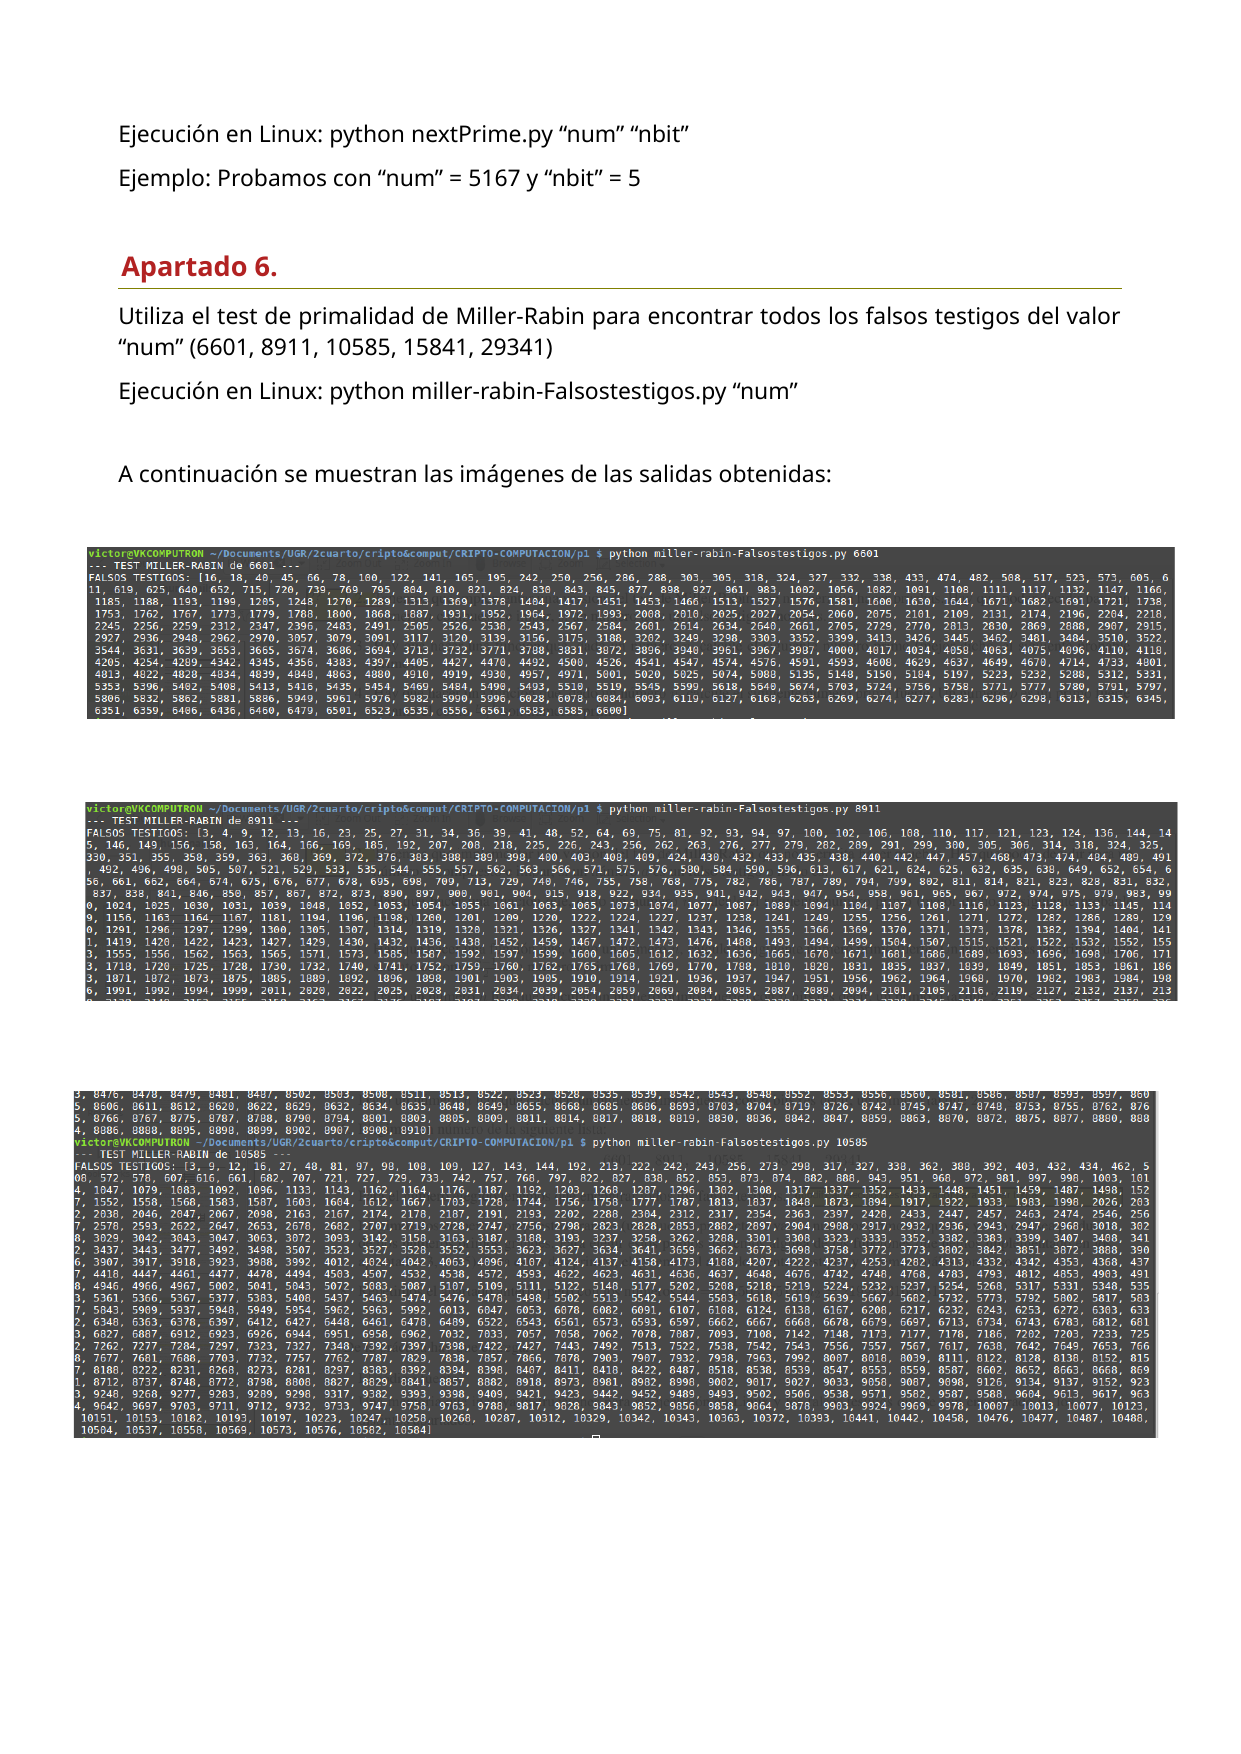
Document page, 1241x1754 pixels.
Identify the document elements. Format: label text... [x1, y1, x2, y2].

text Ejecución en Linux: python miller-rabin-Falsostestigos.py “num” [118, 375, 1122, 406]
picture [73, 1091, 1159, 1438]
text Utiliza el test de primalidad de Miller-Rabin para encontrar todos los falsos testigos del valor “num” (6601, 8911, 10585, 15841, 29341) [118, 300, 1122, 363]
text Ejemplo: Probamos con “num” = 5167 y “nbit” = 5 [118, 162, 1122, 193]
picture [87, 547, 1175, 719]
text Apartado 6. [118, 245, 1122, 288]
text A continuación se muestran las imágenes de las salidas obtenidas: [118, 458, 1122, 489]
text Ejecución en Linux: python nextPrime.py “num” “nbit” [118, 118, 1122, 149]
picture [85, 802, 1178, 1001]
